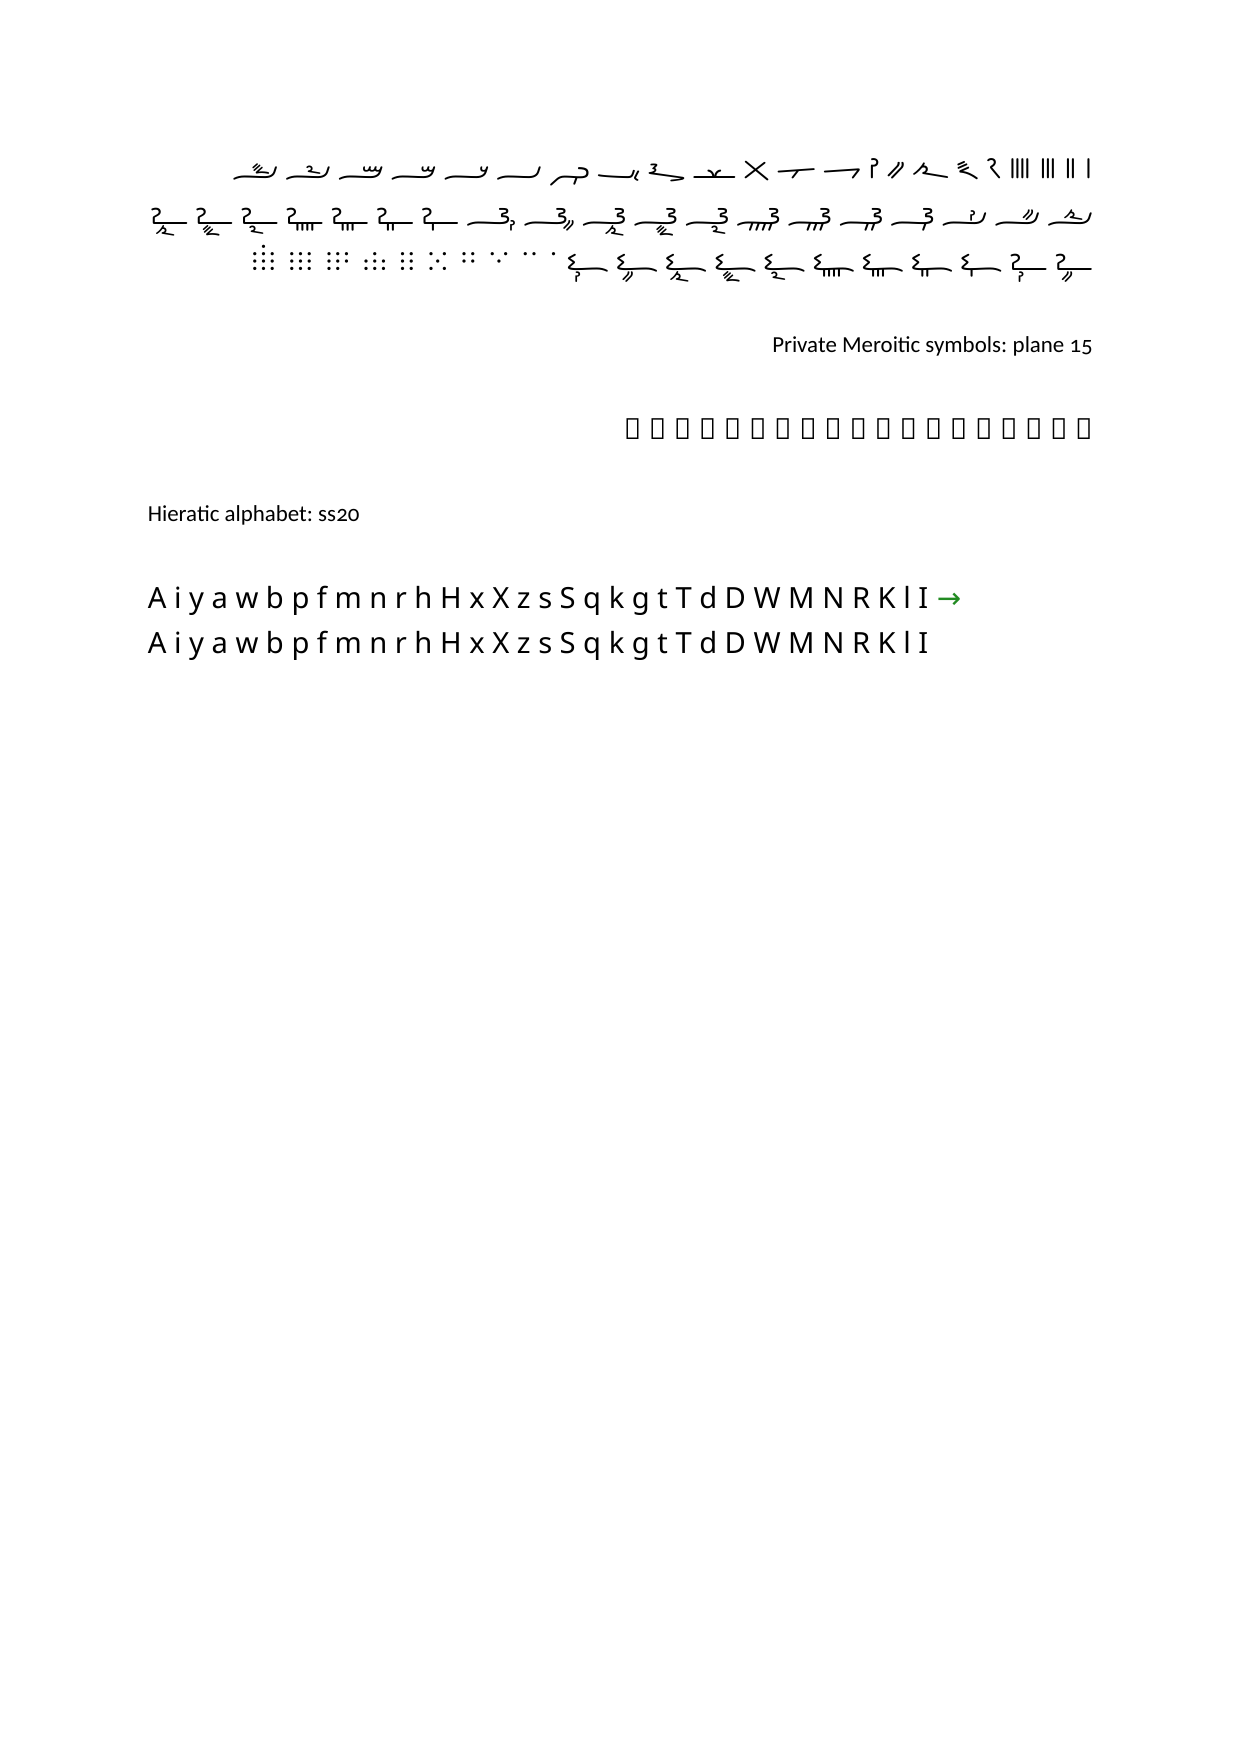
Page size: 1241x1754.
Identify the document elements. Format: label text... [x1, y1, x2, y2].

text Private Meroitic symbols: plane 15 [148, 330, 1092, 358]
text Hieratic alphabet: ss20 [148, 499, 1092, 527]
text 𐧀 𐧁 𐧂 𐧃 𐧄 𐧅 𐧆 𐧇 𐧈 𐧉 𐧊 𐧋 𐧌 𐧍 𐧎 𐧏 𐧒 𐧓 𐧔 𐧕 𐧖 𐧗 𐧘 𐧙 𐧚 𐧛 𐧜 𐧝 𐧞 𐧟 𐧠 𐧡 𐧢 𐧣 𐧤 𐧥 𐧦 𐧧 𐧨 𐧩 𐧪 𐧫 𐧬 𐧭 𐧮 𐧯 𐧰 𐧱 𐧲 𐧳 𐧴 𐧵 𐧶 𐧷 𐧸 𐧹 𐧺 𐧻 𐧼 𐧽 𐧾 𐧿 [148, 148, 1092, 279]
text 󰦃 󰦄 󰦅 󰦆 󰦇 󰦈 󰦉 󰦊 󰦋 󰦌 󰦍 󰦎 󰦏 󰦐 󰦑 󰦒 󰦔 󰦕 󰦖 [148, 408, 1092, 448]
text A i y a w b p f m n r h H x X z s S q k g t T d D W M N R K l I [148, 623, 1092, 662]
text A i y a w b p f m n r h H x X z s S q k g t T d D W M N R K l I → [148, 577, 1092, 617]
